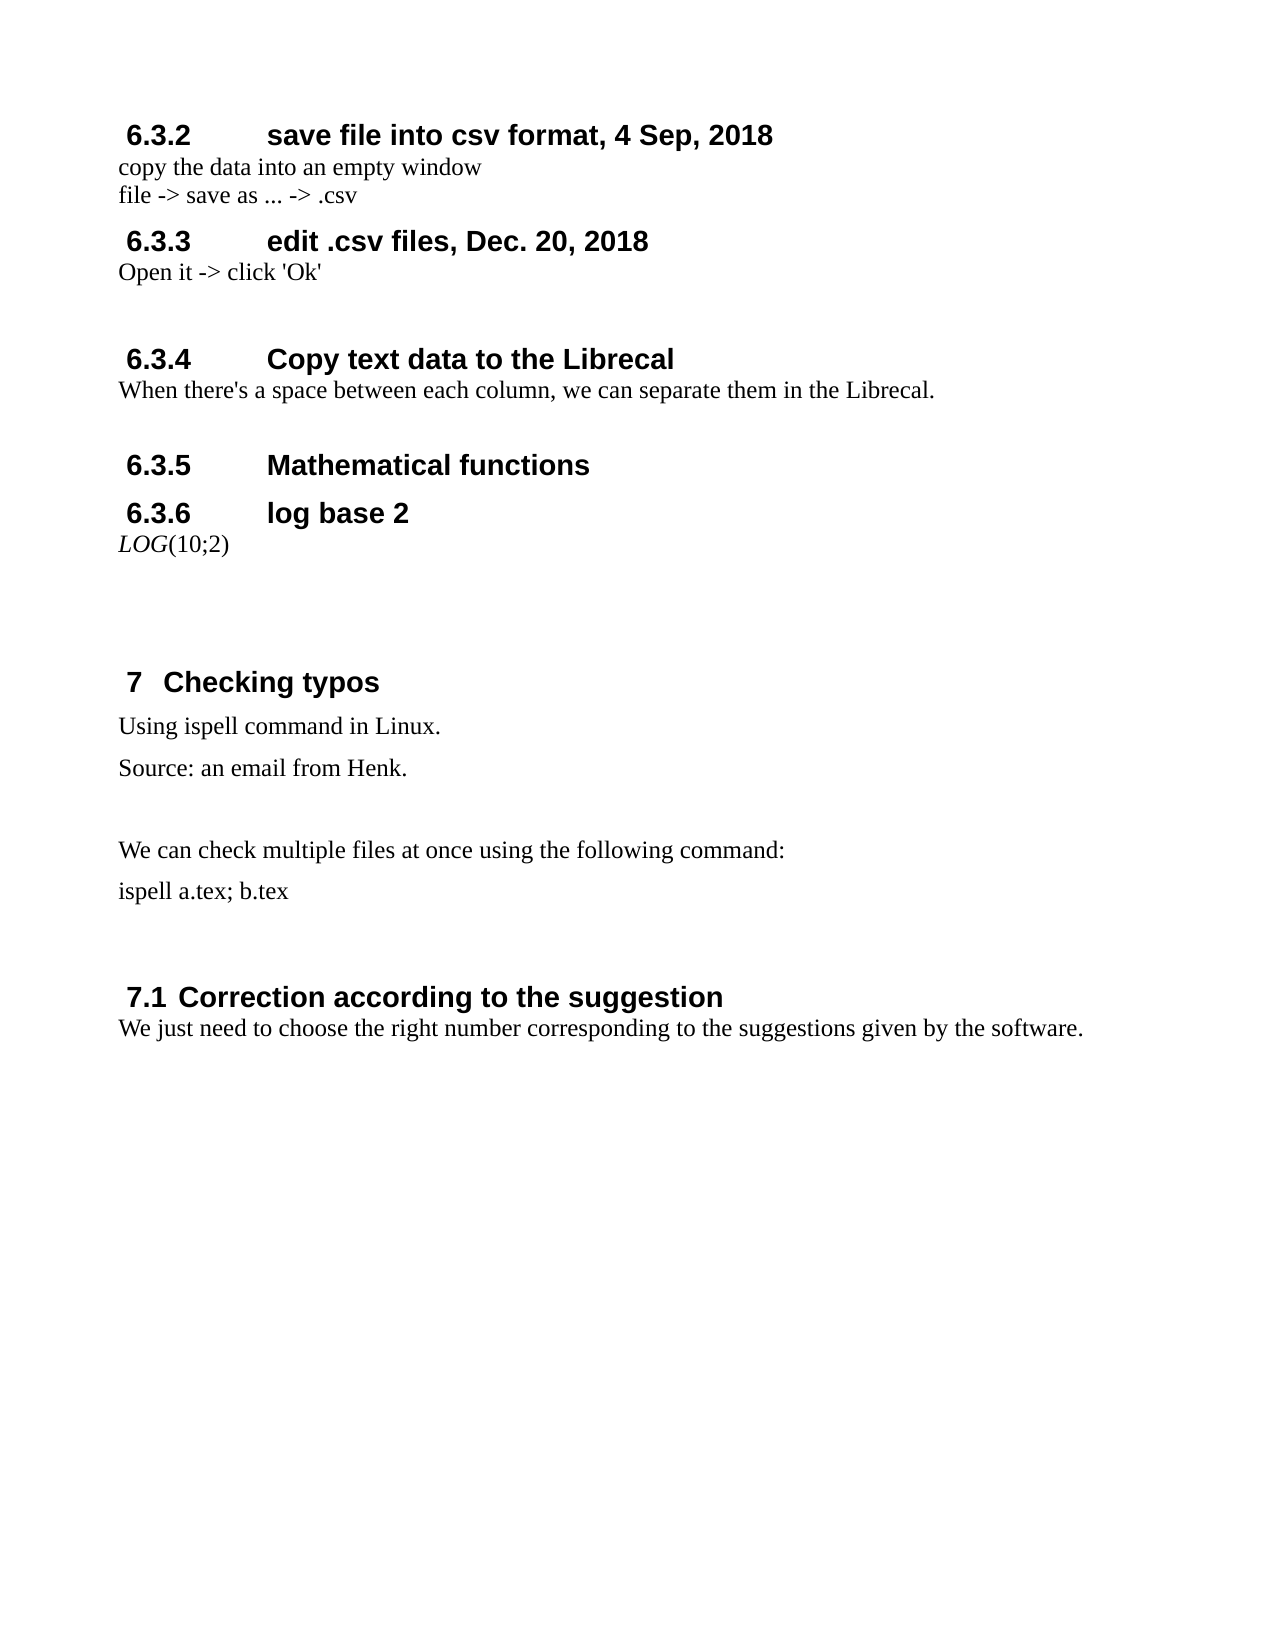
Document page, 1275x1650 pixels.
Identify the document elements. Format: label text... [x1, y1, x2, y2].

text copy the data into an empty window [118, 152, 1157, 180]
text ispell a.tex; b.tex [118, 876, 1157, 905]
subtitle Correction according to the suggestion [118, 980, 1157, 1013]
text LOG(10;2) [118, 529, 1157, 558]
text Source: an email from Henk. [118, 753, 1157, 781]
text We can check multiple files at once using the following command: [118, 835, 1157, 864]
subtitle log base 2 [118, 496, 1157, 529]
text When there's a space between each column, we can separate them in the Librecal. [118, 375, 1157, 404]
subtitle edit .csv files, Dec. 20, 2018 [118, 224, 1157, 257]
text file -> save as ... -> .csv [118, 180, 1157, 209]
subtitle Checking typos [118, 665, 1157, 699]
text Open it -> click 'Ok' [118, 257, 1157, 286]
text Using ispell command in Linux. [118, 711, 1157, 740]
subtitle Mathematical functions [118, 447, 1157, 481]
text We just need to choose the right number corresponding to the suggestions given by the software. [118, 1013, 1157, 1042]
subtitle save file into csv format, 4 Sep, 2018 [118, 118, 1157, 152]
subtitle Copy text data to the Librecal [118, 342, 1157, 375]
